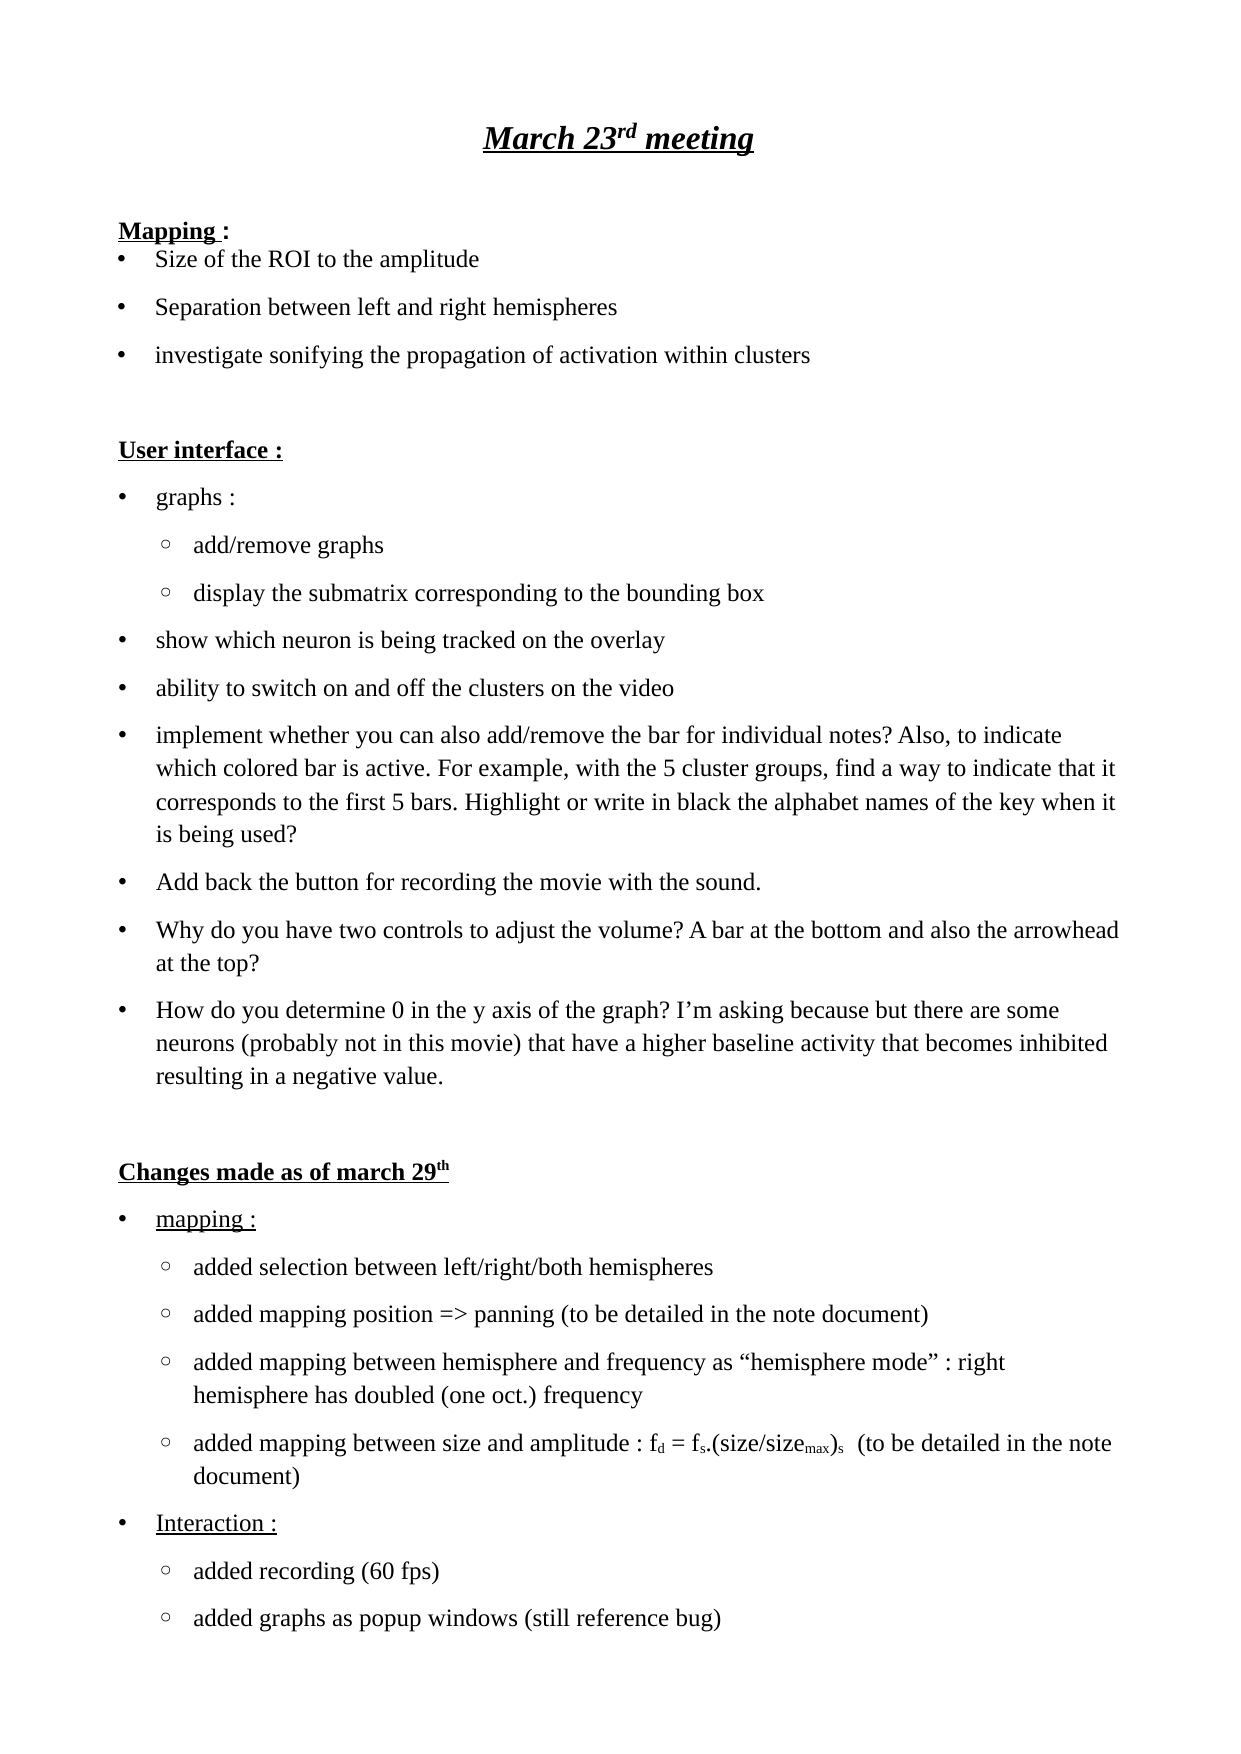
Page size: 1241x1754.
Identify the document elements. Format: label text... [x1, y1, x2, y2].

text User interface : [118, 435, 1122, 464]
list added recording (60 fps) [156, 1556, 1122, 1585]
list added graphs as popup windows (still reference bug) [156, 1603, 1122, 1632]
list Interaction : [118, 1508, 1122, 1537]
list graphs : [118, 482, 1122, 511]
list add/remove graphs [156, 530, 1122, 559]
list Add back the button for recording the movie with the sound. [118, 867, 1122, 896]
subtitle Mapping : [118, 216, 1122, 244]
list show which neuron is being tracked on the overlay [118, 625, 1122, 654]
list Why do you have two controls to adjust the volume? A bar at the bottom and also the arrowhead at the top? [118, 915, 1122, 977]
text March 23rd meeting [118, 118, 1122, 156]
text Changes made as of march 29th [118, 1157, 1122, 1185]
list Size of the ROI to the amplitude [117, 244, 1122, 273]
list added selection between left/right/both hemispheres [156, 1252, 1122, 1281]
list investigate sonifying the propagation of activation within clusters [117, 340, 1122, 368]
list added mapping position => panning (to be detailed in the note document) [156, 1299, 1122, 1328]
list added mapping between size and amplitude : fd = fs.(size/sizemax)s (to be detailed in the note document) [156, 1428, 1122, 1489]
list implement whether you can also add/remove the bar for individual notes? Also, to indicate which colored bar is active. For example, with the 5 cluster groups, find a way to indicate that it corresponds to the first 5 bars. Highlight or write in black the alphabet names of the key when it is being used? [118, 721, 1122, 848]
list mapping : [118, 1204, 1122, 1233]
list Separation between left and right hemispheres [117, 292, 1122, 321]
list How do you determine 0 in the y axis of the graph? I’m asking because but there are some neurons (probably not in this movie) that have a higher baseline activity that becomes inhibited resulting in a negative value. [118, 995, 1122, 1090]
list added mapping between hemisphere and frequency as “hemisphere mode” : right hemisphere has doubled (one oct.) frequency [156, 1347, 1122, 1409]
list ability to switch on and off the clusters on the video [118, 673, 1122, 702]
list display the submatrix corresponding to the bounding box [156, 578, 1122, 606]
